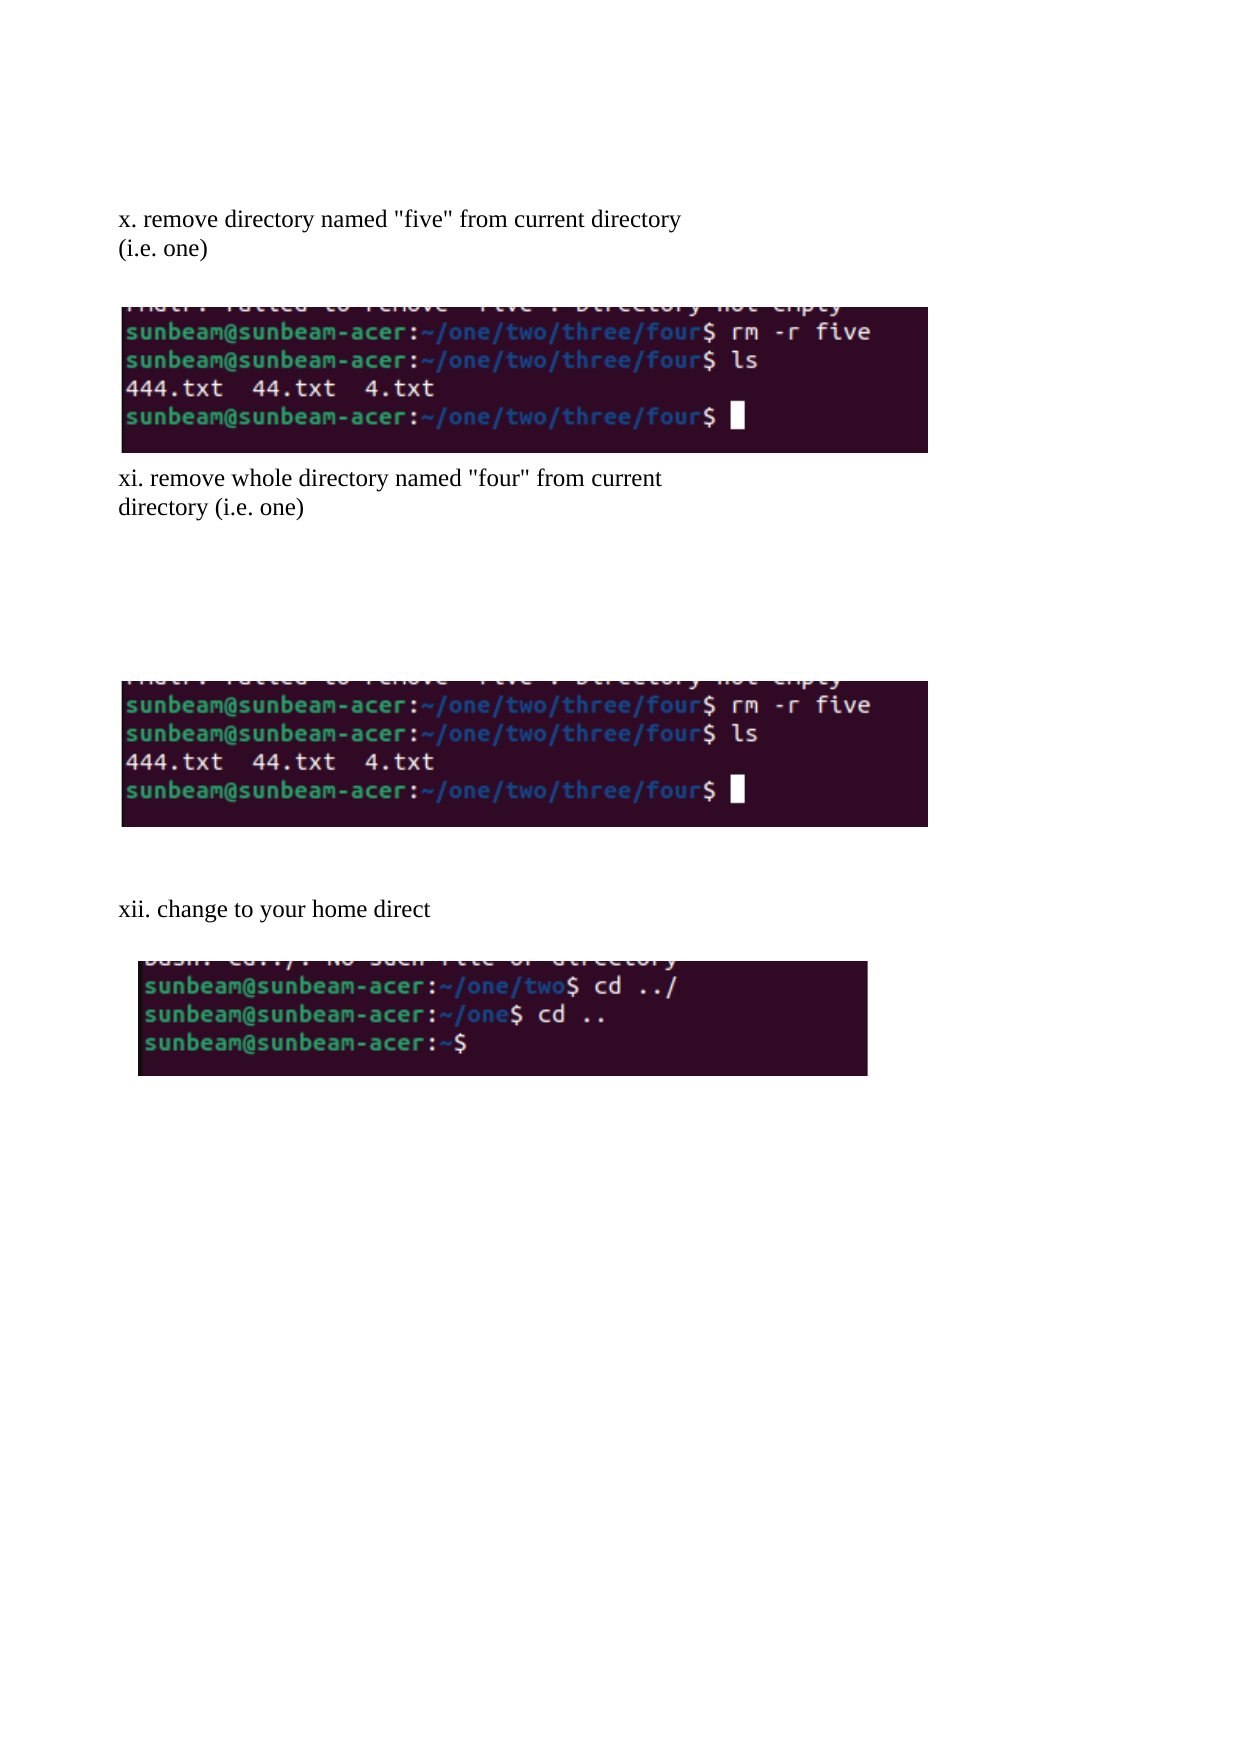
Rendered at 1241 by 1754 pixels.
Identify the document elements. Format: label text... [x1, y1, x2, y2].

text xii. change to your home direct [118, 894, 1122, 923]
text directory (i.e. one) [118, 492, 1122, 521]
text (i.e. one) [118, 233, 1122, 262]
picture [121, 681, 928, 827]
picture [121, 307, 928, 453]
text xi. remove whole directory named "four" from current [118, 463, 1122, 492]
text x. remove directory named "five" from current directory [118, 204, 1122, 233]
picture [138, 961, 868, 1076]
